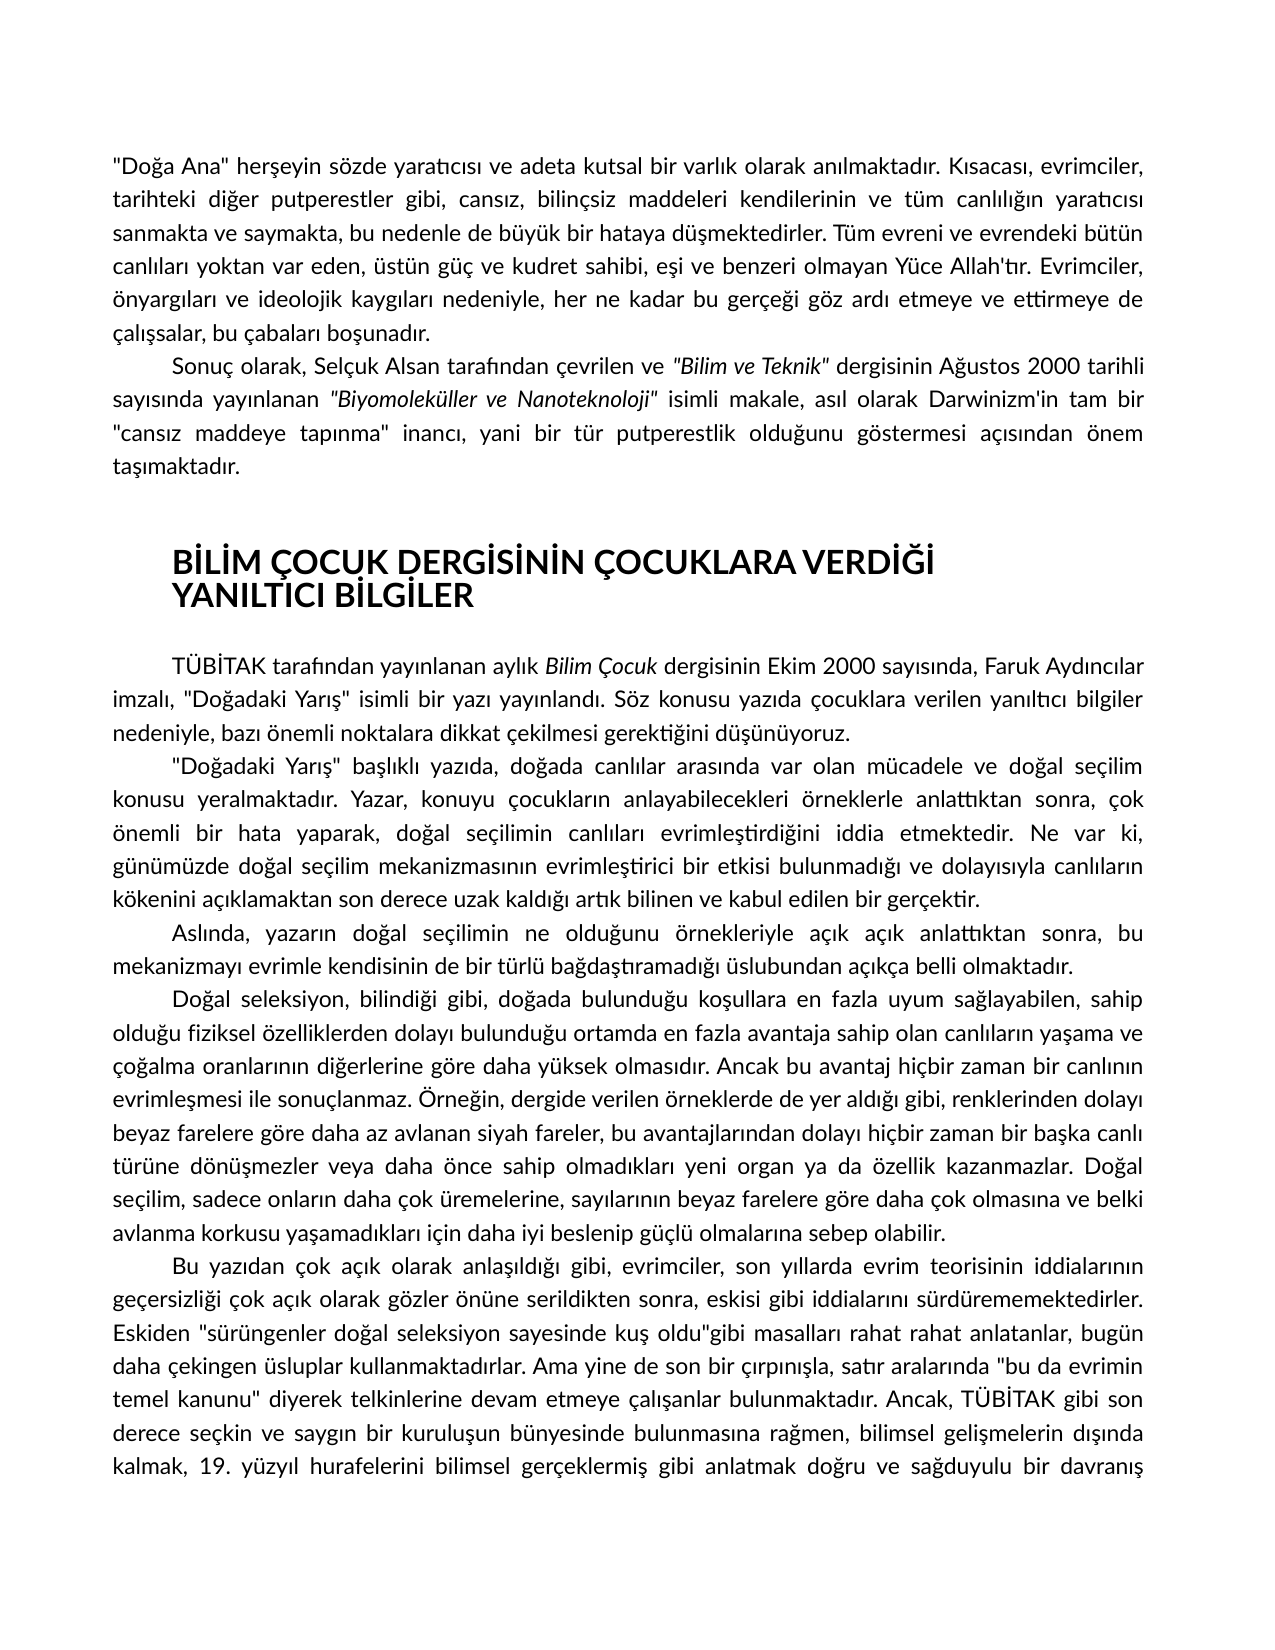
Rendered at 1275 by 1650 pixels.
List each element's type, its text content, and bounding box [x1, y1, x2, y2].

text "Doğa Ana" herşeyin sözde yaratıcısı ve adeta kutsal bir varlık olarak anılmaktadır. Kısacası, evrimciler, tarihteki diğer putperestler gibi, cansız, bilinçsiz maddeleri kendilerinin ve tüm canlılığın yaratıcısı sanmakta ve saymakta, bu nedenle de büyük bir hataya düşmektedirler. Tüm evreni ve evrendeki bütün canlıları yoktan var eden, üstün güç ve kudret sahibi, eşi ve benzeri olmayan Yüce Allah'tır. Evrimciler, önyargıları ve ideolojik kaygıları nedeniyle, her ne kadar bu gerçeği göz ardı etmeye ve ettirmeye de çalışsalar, bu çabaları boşunadır. [112, 148, 1145, 348]
text "Doğadaki Yarış" başlıklı yazıda, doğada canlılar arasında var olan mücadele ve doğal seçilim konusu yeralmaktadır. Yazar, konuyu çocukların anlayabilecekleri örneklerle anlattıktan sonra, çok önemli bir hata yaparak, doğal seçilimin canlıları evrimleştirdiğini iddia etmektedir. Ne var ki, günümüzde doğal seçilim mekanizmasının evrimleştirici bir etkisi bulunmadığı ve dolayısıyla canlıların kökenini açıklamaktan son derece uzak kaldığı artık bilinen ve kabul edilen bir gerçektir. [112, 748, 1145, 914]
text YANILTICI BİLGİLER [112, 581, 1145, 614]
text BİLİM ÇOCUK DERGİSİNİN ÇOCUKLARA VERDİĞİ [112, 548, 1145, 581]
text Sonuç olarak, Selçuk Alsan tarafından çevrilen ve "Bilim ve Teknik" dergisinin Ağustos 2000 tarihli sayısında yayınlanan "Biyomoleküller ve Nanoteknoloji" isimli makale, asıl olarak Darwinizm'in tam bir "cansız maddeye tapınma" inancı, yani bir tür putperestlik olduğunu göstermesi açısından önem taşımaktadır. [112, 348, 1145, 481]
text TÜBİTAK tarafından yayınlanan aylık Bilim Çocuk dergisinin Ekim 2000 sayısında, Faruk Aydıncılar imzalı, "Doğadaki Yarış" isimli bir yazı yayınlandı. Söz konusu yazıda çocuklara verilen yanıltıcı bilgiler nedeniyle, bazı önemli noktalara dikkat çekilmesi gerektiğini düşünüyoruz. [112, 648, 1145, 748]
text Bu yazıdan çok açık olarak anlaşıldığı gibi, evrimciler, son yıllarda evrim teorisinin iddialarının geçersizliği çok açık olarak gözler önüne serildikten sonra, eskisi gibi iddialarını sürdürememektedirler. Eskiden "sürüngenler doğal seleksiyon sayesinde kuş oldu"gibi masalları rahat rahat anlatanlar, bugün daha çekingen üsluplar kullanmaktadırlar. Ama yine de son bir çırpınışla, satır aralarında "bu da evrimin temel kanunu" diyerek telkinlerine devam etmeye çalışanlar bulunmaktadır. Ancak, TÜBİTAK gibi son derece seçkin ve saygın bir kuruluşun bünyesinde bulunmasına rağmen, bilimsel gelişmelerin dışında kalmak, 19. yüzyıl hurafelerini bilimsel gerçeklermiş gibi anlatmak doğru ve sağduyulu bir davranış [112, 1248, 1145, 1481]
text Aslında, yazarın doğal seçilimin ne olduğunu örnekleriyle açık açık anlattıktan sonra, bu mekanizmayı evrimle kendisinin de bir türlü bağdaştıramadığı üslubundan açıkça belli olmaktadır. [112, 914, 1145, 981]
text Doğal seleksiyon, bilindiği gibi, doğada bulunduğu koşullara en fazla uyum sağlayabilen, sahip olduğu fiziksel özelliklerden dolayı bulunduğu ortamda en fazla avantaja sahip olan canlıların yaşama ve çoğalma oranlarının diğerlerine göre daha yüksek olmasıdır. Ancak bu avantaj hiçbir zaman bir canlının evrimleşmesi ile sonuçlanmaz. Örneğin, dergide verilen örneklerde de yer aldığı gibi, renklerinden dolayı beyaz farelere göre daha az avlanan siyah fareler, bu avantajlarından dolayı hiçbir zaman bir başka canlı türüne dönüşmezler veya daha önce sahip olmadıkları yeni organ ya da özellik kazanmazlar. Doğal seçilim, sadece onların daha çok üremelerine, sayılarının beyaz farelere göre daha çok olmasına ve belki avlanma korkusu yaşamadıkları için daha iyi beslenip güçlü olmalarına sebep olabilir. [112, 981, 1145, 1248]
